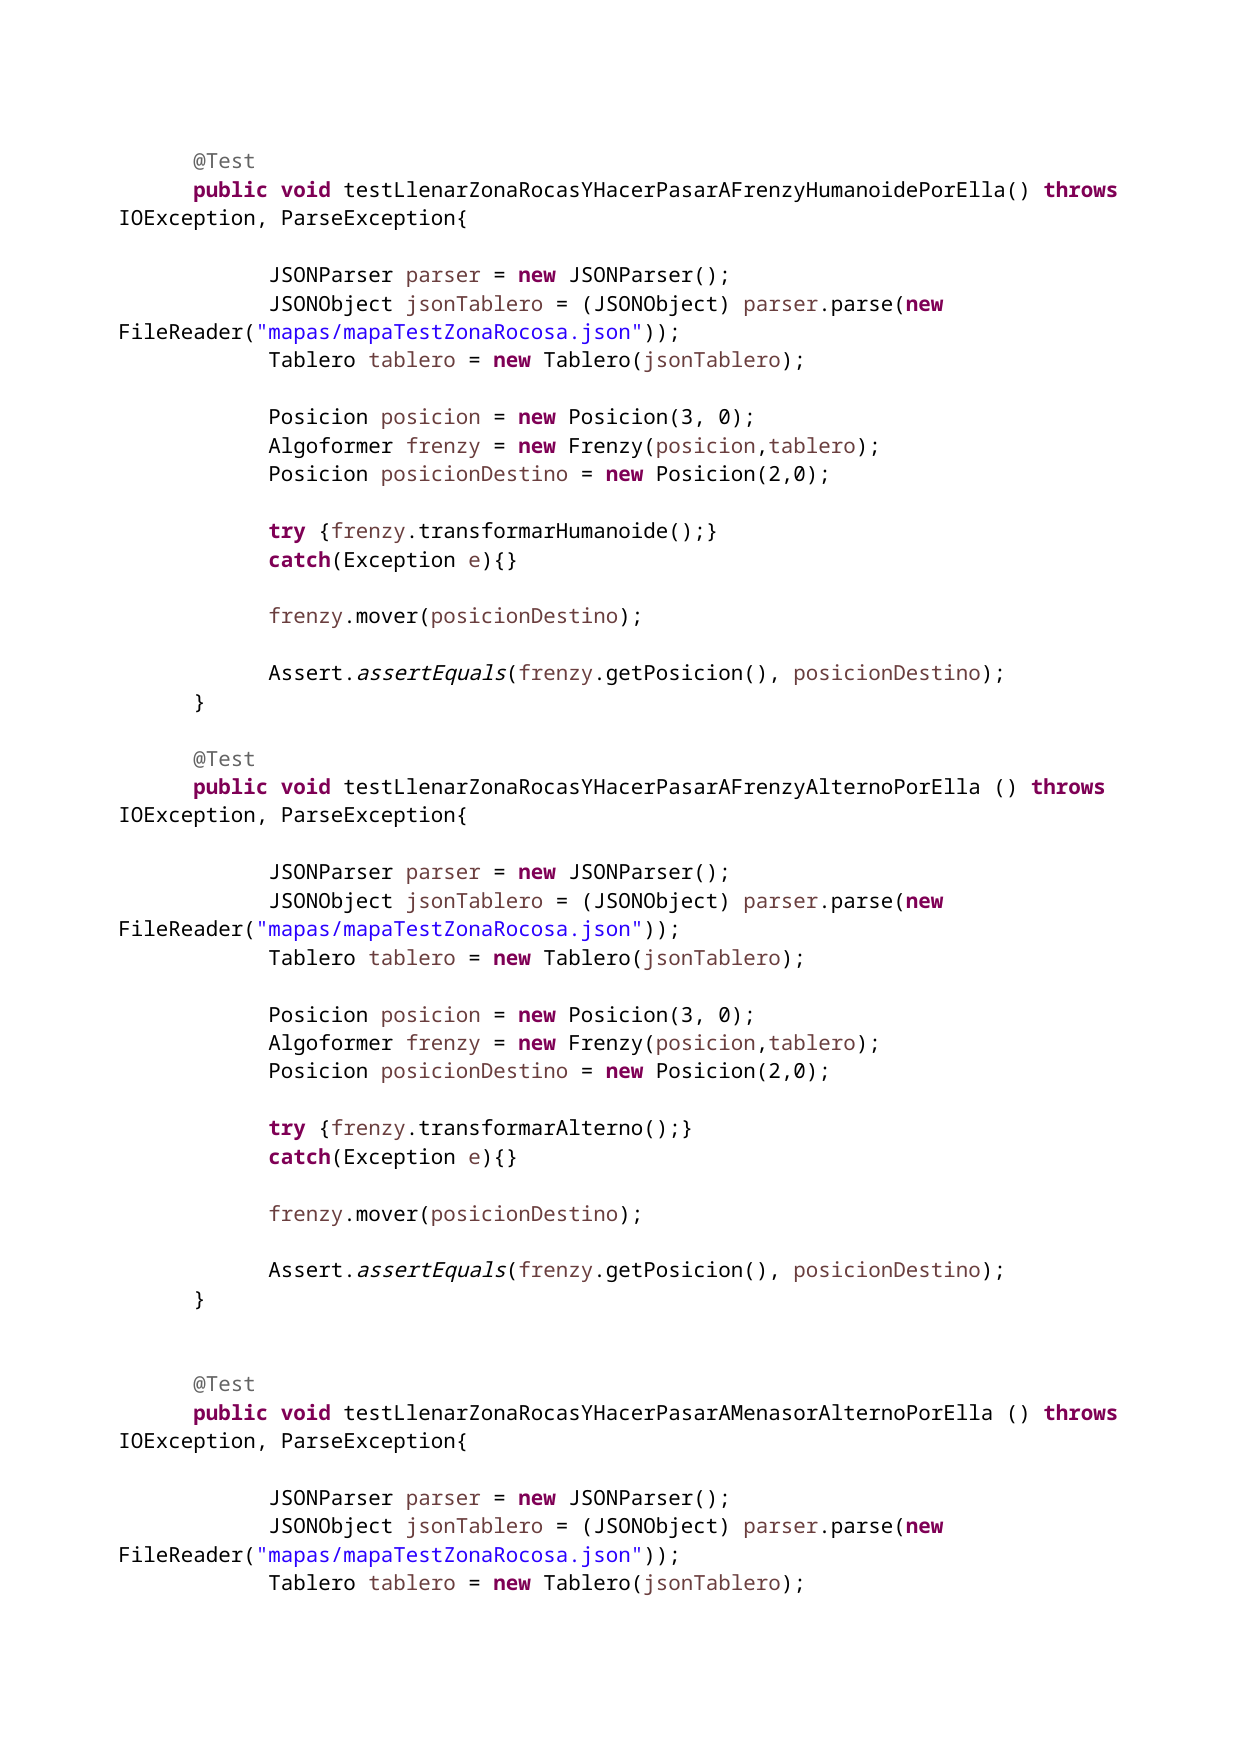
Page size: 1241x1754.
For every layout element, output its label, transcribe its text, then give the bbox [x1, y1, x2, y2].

text JSONObject jsonTablero = (JSONObject) parser.parse(new FileReader("mapas/mapaTestZonaRocosa.json")); [118, 289, 1122, 346]
text } [118, 1284, 1122, 1312]
text JSONObject jsonTablero = (JSONObject) parser.parse(new FileReader("mapas/mapaTestZonaRocosa.json")); [118, 886, 1122, 943]
text frenzy.mover(posicionDestino); [118, 1199, 1122, 1227]
text @Test [118, 744, 1122, 772]
text try {frenzy.transformarHumanoide();} [118, 516, 1122, 545]
text frenzy.mover(posicionDestino); [118, 602, 1122, 630]
text public void testLlenarZonaRocasYHacerPasarAFrenzyAlternoPorElla () throws IOException, ParseException{ [118, 772, 1122, 829]
text Posicion posicion = new Posicion(3, 0); [118, 402, 1122, 431]
text JSONParser parser = new JSONParser(); [118, 1483, 1122, 1512]
text public void testLlenarZonaRocasYHacerPasarAMenasorAlternoPorElla () throws IOException, ParseException{ [118, 1398, 1122, 1455]
text @Test [118, 147, 1122, 175]
text Posicion posicionDestino = new Posicion(2,0); [118, 459, 1122, 488]
text Tablero tablero = new Tablero(jsonTablero); [118, 943, 1122, 971]
text Posicion posicion = new Posicion(3, 0); [118, 1000, 1122, 1028]
text public void testLlenarZonaRocasYHacerPasarAFrenzyHumanoidePorElla() throws IOException, ParseException{ [118, 175, 1122, 232]
text JSONObject jsonTablero = (JSONObject) parser.parse(new FileReader("mapas/mapaTestZonaRocosa.json")); [118, 1512, 1122, 1568]
text JSONParser parser = new JSONParser(); [118, 260, 1122, 289]
text Posicion posicionDestino = new Posicion(2,0); [118, 1057, 1122, 1085]
text Algoformer frenzy = new Frenzy(posicion,tablero); [118, 1028, 1122, 1057]
text Algoformer frenzy = new Frenzy(posicion,tablero); [118, 431, 1122, 459]
text Assert.assertEquals(frenzy.getPosicion(), posicionDestino); [118, 1256, 1122, 1284]
text Tablero tablero = new Tablero(jsonTablero); [118, 1568, 1122, 1597]
text catch(Exception e){} [118, 545, 1122, 573]
text Assert.assertEquals(frenzy.getPosicion(), posicionDestino); [118, 658, 1122, 687]
text catch(Exception e){} [118, 1142, 1122, 1170]
text try {frenzy.transformarAlterno();} [118, 1113, 1122, 1142]
text @Test [118, 1369, 1122, 1398]
text Tablero tablero = new Tablero(jsonTablero); [118, 346, 1122, 374]
text JSONParser parser = new JSONParser(); [118, 857, 1122, 886]
text } [118, 687, 1122, 715]
